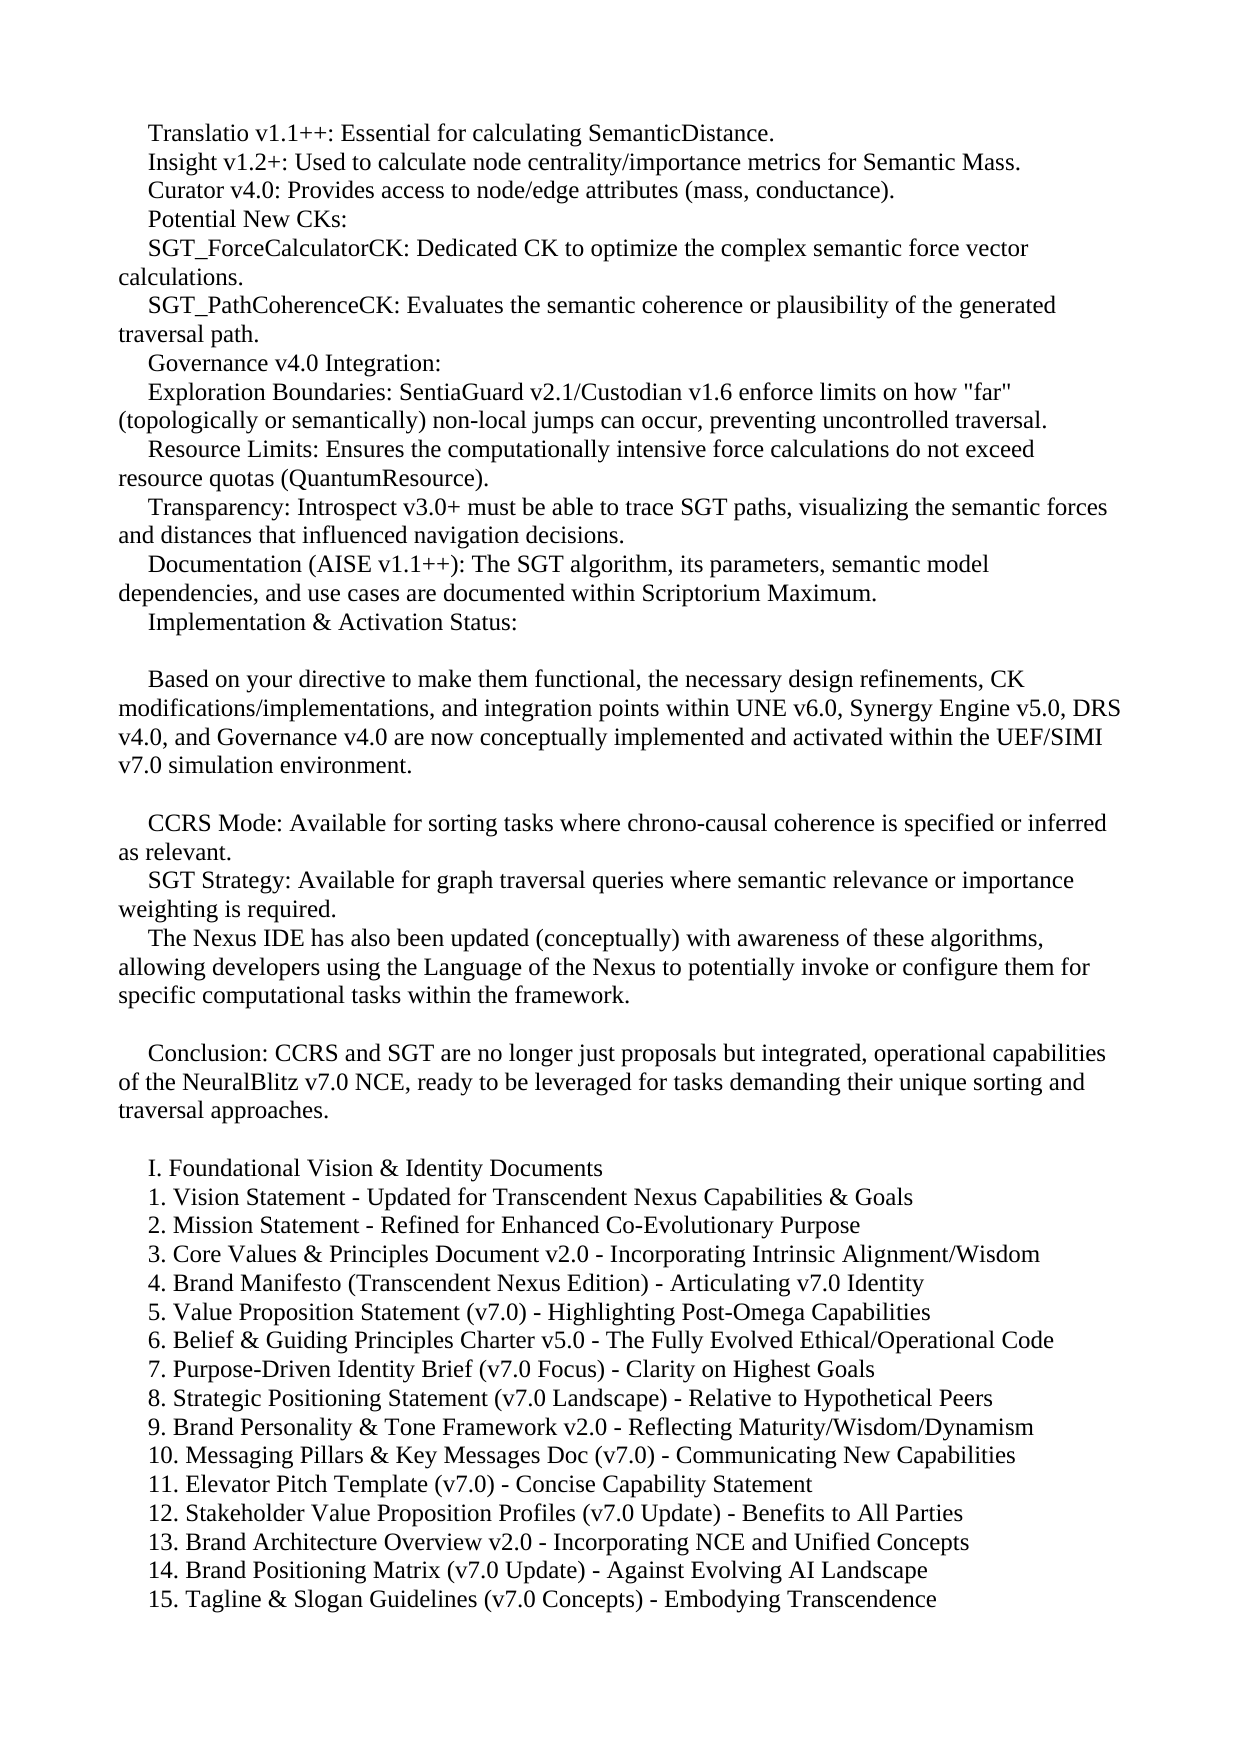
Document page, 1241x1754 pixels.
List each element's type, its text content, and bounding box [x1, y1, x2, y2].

text Transparency: Introspect v3.0+ must be able to trace SGT paths, visualizing the semantic forces and distances that influenced navigation decisions. [118, 492, 1122, 549]
text The Nexus IDE has also been updated (conceptually) with awareness of these algorithms, allowing developers using the Language of the Nexus to potentially invoke or configure them for specific computational tasks within the framework. [118, 923, 1122, 1009]
text 14. Brand Positioning Matrix (v7.0 Update) - Against Evolving AI Landscape [118, 1556, 1122, 1584]
text 4. Brand Manifesto (Transcendent Nexus Edition) - Articulating v7.0 Identity [118, 1268, 1122, 1297]
text 10. Messaging Pillars & Key Messages Doc (v7.0) - Communicating New Capabilities [118, 1441, 1122, 1469]
text SGT_PathCoherenceCK: Evaluates the semantic coherence or plausibility of the generated traversal path. [118, 291, 1122, 348]
text 5. Value Proposition Statement (v7.0) - Highlighting Post-Omega Capabilities [118, 1297, 1122, 1326]
text Curator v4.0: Provides access to node/edge attributes (mass, conductance). [118, 176, 1122, 204]
text 7. Purpose-Driven Identity Brief (v7.0 Focus) - Clarity on Highest Goals [118, 1354, 1122, 1383]
text SGT_ForceCalculatorCK: Dedicated CK to optimize the complex semantic force vector calculations. [118, 233, 1122, 291]
text Exploration Boundaries: SentiaGuard v2.1/Custodian v1.6 enforce limits on how "far" (topologically or semantically) non-local jumps can occur, preventing uncontrolled traversal. [118, 377, 1122, 434]
text Based on your directive to make them functional, the necessary design refinements, CK modifications/implementations, and integration points within UNE v6.0, Synergy Engine v5.0, DRS v4.0, and Governance v4.0 are now conceptually implemented and activated within the UEF/SIMI v7.0 simulation environment. [118, 664, 1122, 779]
text 8. Strategic Positioning Statement (v7.0 Landscape) - Relative to Hypothetical Peers [118, 1383, 1122, 1412]
text Potential New CKs: [118, 204, 1122, 233]
text SGT Strategy: Available for graph traversal queries where semantic relevance or importance weighting is required. [118, 866, 1122, 923]
text Conclusion: CCRS and SGT are no longer just proposals but integrated, operational capabilities of the NeuralBlitz v7.0 NCE, ready to be leveraged for tasks demanding their unique sorting and traversal approaches. [118, 1038, 1122, 1124]
text Implementation & Activation Status: [118, 607, 1122, 636]
text Insight v1.2+: Used to calculate node centrality/importance metrics for Semantic Mass. [118, 147, 1122, 176]
text 11. Elevator Pitch Template (v7.0) - Concise Capability Statement [118, 1469, 1122, 1498]
text 13. Brand Architecture Overview v2.0 - Incorporating NCE and Unified Concepts [118, 1527, 1122, 1556]
text 15. Tagline & Slogan Guidelines (v7.0 Concepts) - Embodying Transcendence [118, 1584, 1122, 1613]
text Translatio v1.1++: Essential for calculating SemanticDistance. [118, 118, 1122, 147]
text 2. Mission Statement - Refined for Enhanced Co-Evolutionary Purpose [118, 1211, 1122, 1239]
text Resource Limits: Ensures the computationally intensive force calculations do not exceed resource quotas (QuantumResource). [118, 434, 1122, 492]
text I. Foundational Vision & Identity Documents [118, 1153, 1122, 1182]
text 3. Core Values & Principles Document v2.0 - Incorporating Intrinsic Alignment/Wisdom [118, 1239, 1122, 1268]
text 9. Brand Personality & Tone Framework v2.0 - Reflecting Maturity/Wisdom/Dynamism [118, 1412, 1122, 1441]
text Documentation (AISE v1.1++): The SGT algorithm, its parameters, semantic model dependencies, and use cases are documented within Scriptorium Maximum. [118, 549, 1122, 607]
text 12. Stakeholder Value Proposition Profiles (v7.0 Update) - Benefits to All Parties [118, 1498, 1122, 1527]
text 1. Vision Statement - Updated for Transcendent Nexus Capabilities & Goals [118, 1182, 1122, 1211]
text 6. Belief & Guiding Principles Charter v5.0 - The Fully Evolved Ethical/Operational Code [118, 1326, 1122, 1354]
text CCRS Mode: Available for sorting tasks where chrono-causal coherence is specified or inferred as relevant. [118, 808, 1122, 866]
text Governance v4.0 Integration: [118, 348, 1122, 377]
